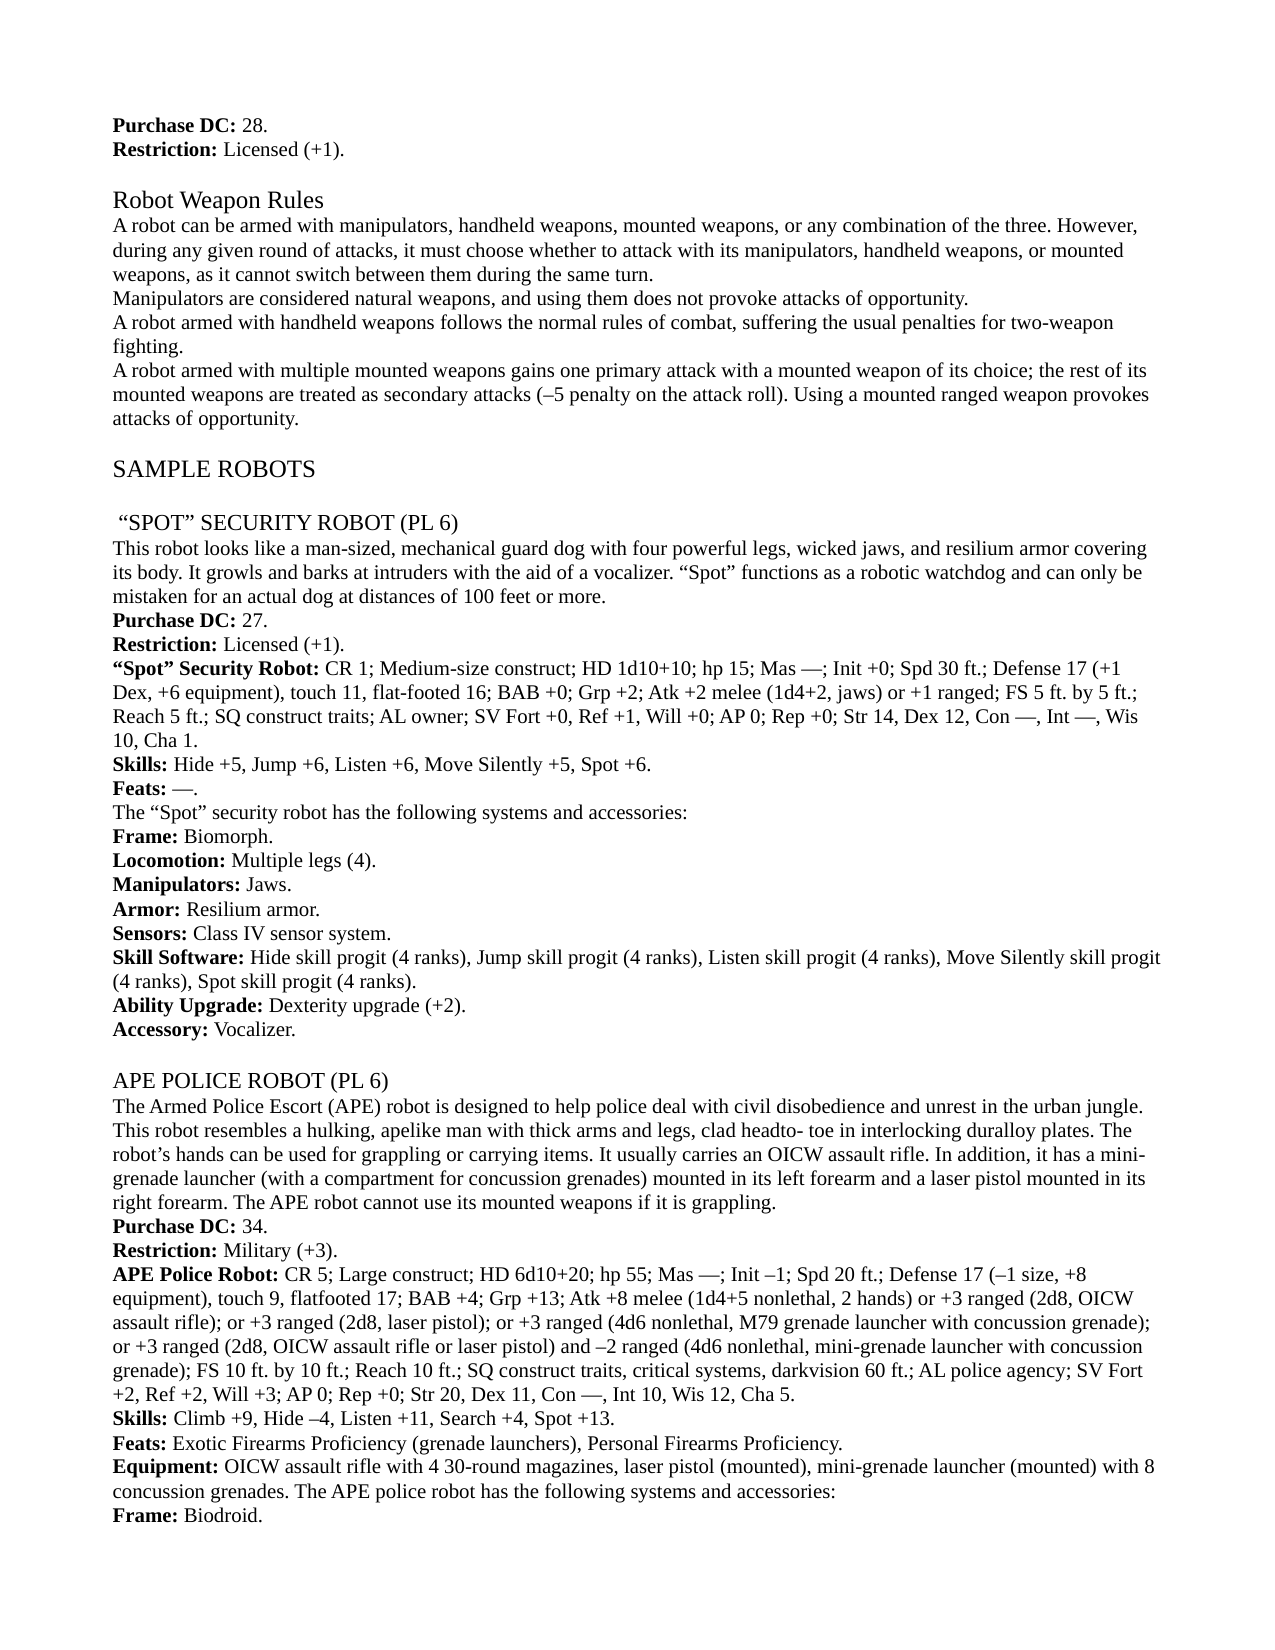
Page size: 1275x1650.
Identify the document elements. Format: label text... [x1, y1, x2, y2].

subtitle SAMPLE ROBOTS [112, 454, 1162, 483]
text Purchase DC: 34. [112, 1214, 1162, 1238]
text Restriction: Licensed (+1). [112, 632, 1162, 656]
text A robot armed with handheld weapons follows the normal rules of combat, suffering the usual penalties for two-weapon fighting. [112, 310, 1162, 358]
text Feats: —. [112, 776, 1162, 800]
text Frame: Biodroid. [112, 1503, 1162, 1527]
text APE POLICE ROBOT (PL 6) [112, 1067, 1162, 1093]
text Manipulators: Jaws. [112, 872, 1162, 896]
text A robot armed with multiple mounted weapons gains one primary attack with a mounted weapon of its choice; the rest of its mounted weapons are treated as secondary attacks (–5 penalty on the attack roll). Using a mounted ranged weapon provokes attacks of opportunity. [112, 358, 1162, 430]
text “Spot” Security Robot: CR 1; Medium-size construct; HD 1d10+10; hp 15; Mas —; Init +0; Spd 30 ft.; Defense 17 (+1 Dex, +6 equipment), touch 11, flat-footed 16; BAB +0; Grp +2; Atk +2 melee (1d4+2, jaws) or +1 ranged; FS 5 ft. by 5 ft.; Reach 5 ft.; SQ construct traits; AL owner; SV Fort +0, Ref +1, Will +0; AP 0; Rep +0; Str 14, Dex 12, Con —, Int —, Wis 10, Cha 1. [112, 656, 1162, 752]
text This robot looks like a man-sized, mechanical guard dog with four powerful legs, wicked jaws, and resilium armor covering its body. It growls and barks at intruders with the aid of a vocalizer. “Spot” functions as a robotic watchdog and can only be mistaken for an actual dog at distances of 100 feet or more. [112, 536, 1162, 608]
text Locomotion: Multiple legs (4). [112, 848, 1162, 872]
text concussion grenades. The APE police robot has the following systems and accessories: [112, 1478, 1162, 1503]
text Equipment: OICW assault rifle with 4 30-round magazines, laser pistol (mounted), mini-grenade launcher (mounted) with 8 [112, 1454, 1162, 1478]
text Skills: Climb +9, Hide –4, Listen +11, Search +4, Spot +13. [112, 1406, 1162, 1430]
text Purchase DC: 28. [112, 112, 1162, 137]
text Armor: Resilium armor. [112, 896, 1162, 921]
subtitle Robot Weapon Rules [112, 185, 1162, 213]
text Ability Upgrade: Dexterity upgrade (+2). [112, 993, 1162, 1017]
text Skills: Hide +5, Jump +6, Listen +6, Move Silently +5, Spot +6. [112, 752, 1162, 776]
text Manipulators are considered natural weapons, and using them does not provoke attacks of opportunity. [112, 286, 1162, 310]
text Restriction: Licensed (+1). [112, 137, 1162, 161]
text The Armed Police Escort (APE) robot is designed to help police deal with civil disobedience and unrest in the urban jungle. This robot resembles a hulking, apelike man with thick arms and legs, clad headto- toe in interlocking duralloy plates. The robot’s hands can be used for grappling or carrying items. It usually carries an OICW assault rifle. In addition, it has a mini-grenade launcher (with a compartment for concussion grenades) mounted in its left forearm and a laser pistol mounted in its right forearm. The APE robot cannot use its mounted weapons if it is grappling. [112, 1093, 1162, 1214]
text Restriction: Military (+3). [112, 1238, 1162, 1262]
text The “Spot” security robot has the following systems and accessories: [112, 800, 1162, 824]
text Skill Software: Hide skill progit (4 ranks), Jump skill progit (4 ranks), Listen skill progit (4 ranks), Move Silently skill progit (4 ranks), Spot skill progit (4 ranks). [112, 944, 1162, 993]
text Feats: Exotic Firearms Proficiency (grenade launchers), Personal Firearms Proficiency. [112, 1430, 1162, 1454]
text “SPOT” SECURITY ROBOT (PL 6) [112, 509, 1162, 536]
text Purchase DC: 27. [112, 608, 1162, 632]
text Accessory: Vocalizer. [112, 1017, 1162, 1041]
text Sensors: Class IV sensor system. [112, 921, 1162, 944]
text APE Police Robot: CR 5; Large construct; HD 6d10+20; hp 55; Mas —; Init –1; Spd 20 ft.; Defense 17 (–1 size, +8 equipment), touch 9, flatfooted 17; BAB +4; Grp +13; Atk +8 melee (1d4+5 nonlethal, 2 hands) or +3 ranged (2d8, OICW assault rifle); or +3 ranged (2d8, laser pistol); or +3 ranged (4d6 nonlethal, M79 grenade launcher with concussion grenade); or +3 ranged (2d8, OICW assault rifle or laser pistol) and –2 ranged (4d6 nonlethal, mini-grenade launcher with concussion grenade); FS 10 ft. by 10 ft.; Reach 10 ft.; SQ construct traits, critical systems, darkvision 60 ft.; AL police agency; SV Fort +2, Ref +2, Will +3; AP 0; Rep +0; Str 20, Dex 11, Con —, Int 10, Wis 12, Cha 5. [112, 1262, 1162, 1406]
text Frame: Biomorph. [112, 824, 1162, 848]
text A robot can be armed with manipulators, handheld weapons, mounted weapons, or any combination of the three. However, during any given round of attacks, it must choose whether to attack with its manipulators, handheld weapons, or mounted weapons, as it cannot switch between them during the same turn. [112, 213, 1162, 286]
